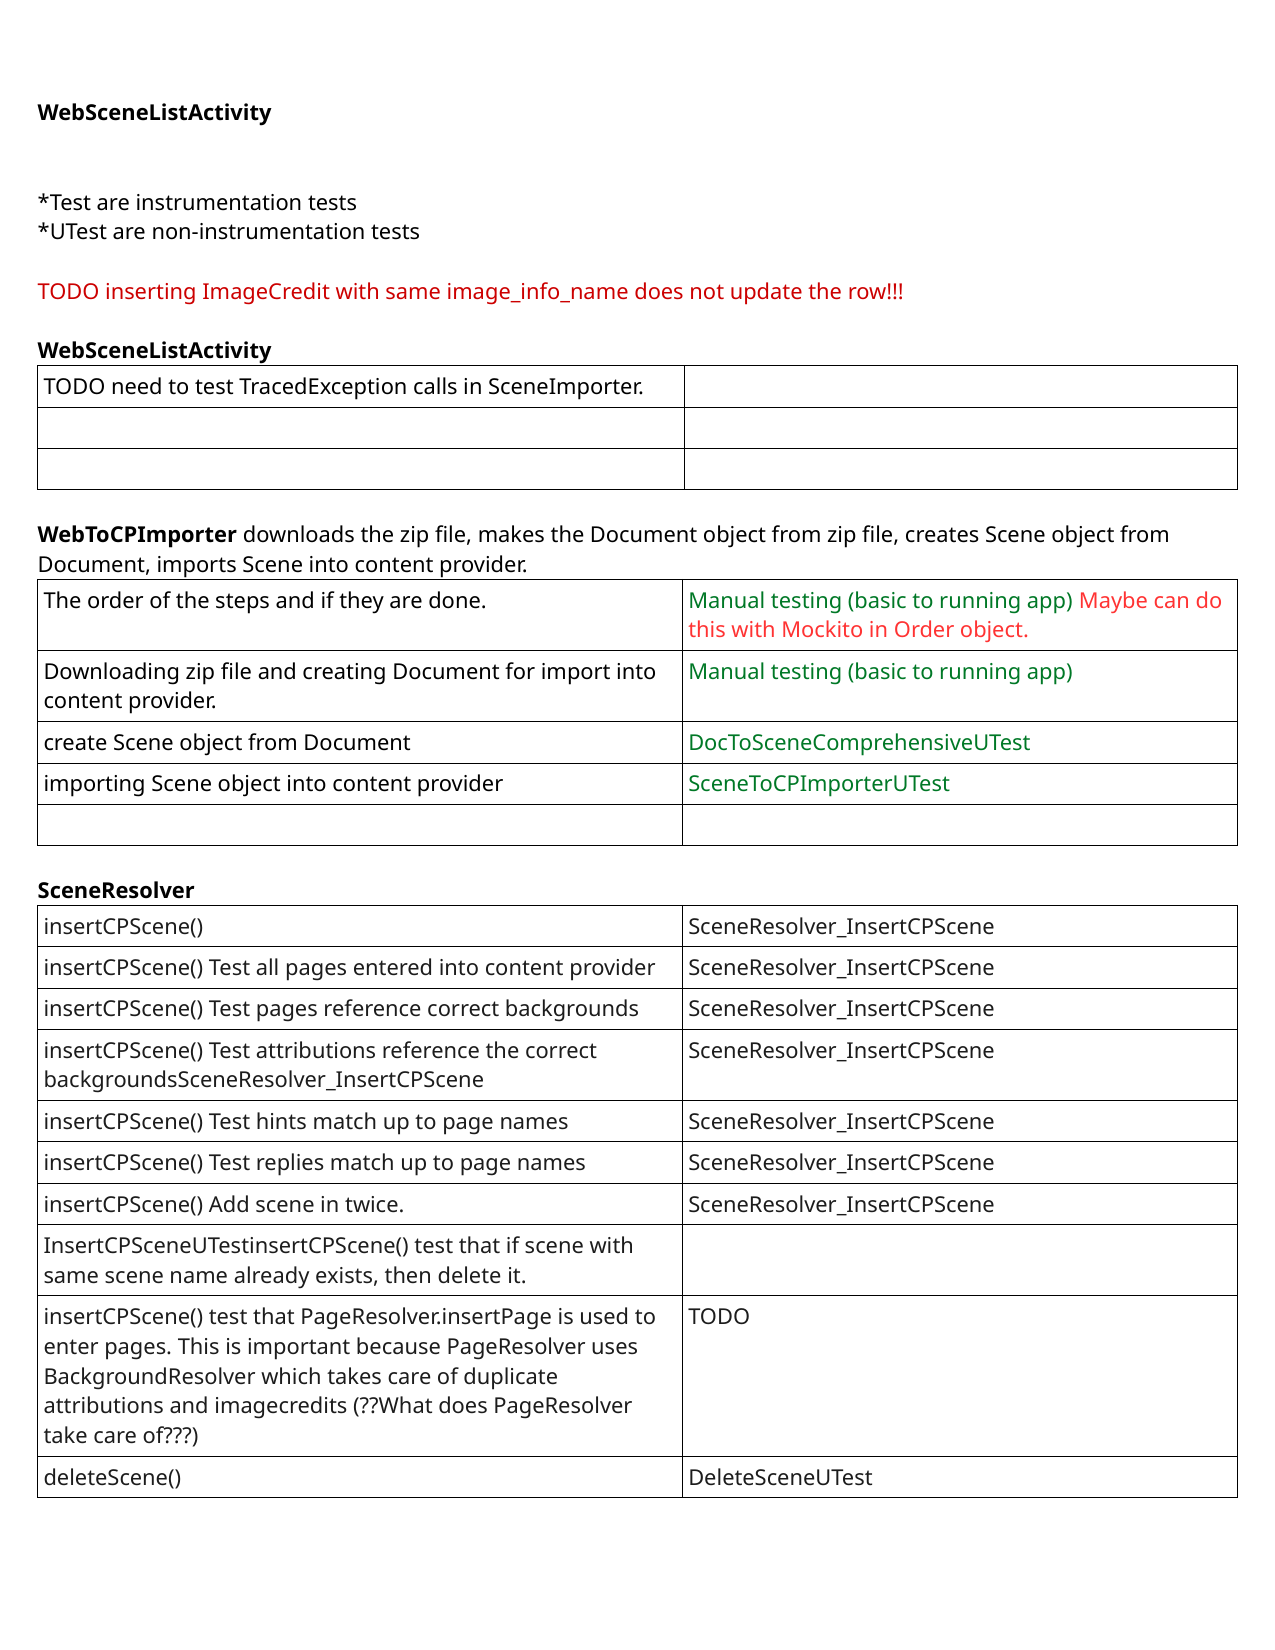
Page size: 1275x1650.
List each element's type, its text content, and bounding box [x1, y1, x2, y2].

table_cell [685, 408, 1237, 448]
table_cell importing Scene object into content provider [38, 764, 682, 804]
table_cell SceneToCPImporterUTest [683, 764, 1237, 804]
table_cell [38, 408, 684, 448]
table_cell deleteScene() [38, 1457, 682, 1497]
text SceneResolver [37, 875, 1237, 905]
table_header [685, 366, 1237, 407]
table_cell [38, 805, 682, 845]
table_cell SceneResolver_InsertCPScene [683, 1142, 1237, 1183]
table_cell SceneResolver_InsertCPScene [683, 1184, 1237, 1224]
table_cell [685, 449, 1237, 489]
table_cell SceneResolver_InsertCPScene [683, 947, 1237, 987]
table_cell TODO [683, 1296, 1237, 1456]
table_cell DocToSceneComprehensiveUTest [683, 722, 1237, 762]
table_cell Downloading zip file and creating Document for import into content provider. [38, 651, 682, 721]
table_cell [683, 1225, 1237, 1295]
table_cell insertCPScene() Test replies match up to page names [38, 1142, 682, 1183]
text *UTest are non-instrumentation tests [37, 216, 1237, 246]
table_cell InsertCPSceneUTestinsertCPScene() test that if scene with same scene name already exists, then delete it. [38, 1225, 682, 1295]
table_cell insertCPScene() Test all pages entered into content provider [38, 947, 682, 987]
table_cell [38, 449, 684, 489]
table_cell insertCPScene() Test attributions reference the correct backgroundsSceneResolver_InsertCPScene [38, 1030, 682, 1100]
table_header TODO need to test TracedException calls in SceneImporter. [38, 366, 684, 407]
table_cell DeleteSceneUTest [683, 1457, 1237, 1497]
table_cell Manual testing (basic to running app) [683, 651, 1237, 721]
text TODO inserting ImageCredit with same image_info_name does not update the row!!! [37, 276, 1237, 306]
text WebSceneListActivity [37, 335, 1237, 365]
text *Test are instrumentation tests [37, 186, 1237, 216]
table_cell SceneResolver_InsertCPScene [683, 1030, 1237, 1100]
table_cell SceneResolver_InsertCPScene [683, 989, 1237, 1029]
text WebSceneListActivity [37, 97, 1237, 127]
table_cell SceneResolver_InsertCPScene [683, 1101, 1237, 1141]
table_header The order of the steps and if they are done. [38, 580, 682, 650]
table_header insertCPScene() [38, 906, 682, 946]
table_cell insertCPScene() test that PageResolver.insertPage is used to enter pages. This is important because PageResolver uses BackgroundResolver which takes care of duplicate attributions and imagecredits (??What does PageResolver take care of???) [38, 1296, 682, 1456]
text WebToCPImporter downloads the zip file, makes the Document object from zip file, creates Scene object from Document, imports Scene into content provider. [37, 519, 1237, 579]
table_header SceneResolver_InsertCPScene [683, 906, 1237, 946]
table_cell insertCPScene() Add scene in twice. [38, 1184, 682, 1224]
table_cell insertCPScene() Test pages reference correct backgrounds [38, 989, 682, 1029]
table_cell create Scene object from Document [38, 722, 682, 762]
table_cell insertCPScene() Test hints match up to page names [38, 1101, 682, 1141]
table_cell [683, 805, 1237, 845]
table_header Manual testing (basic to running app) Maybe can do this with Mockito in Order object. [683, 580, 1237, 650]
